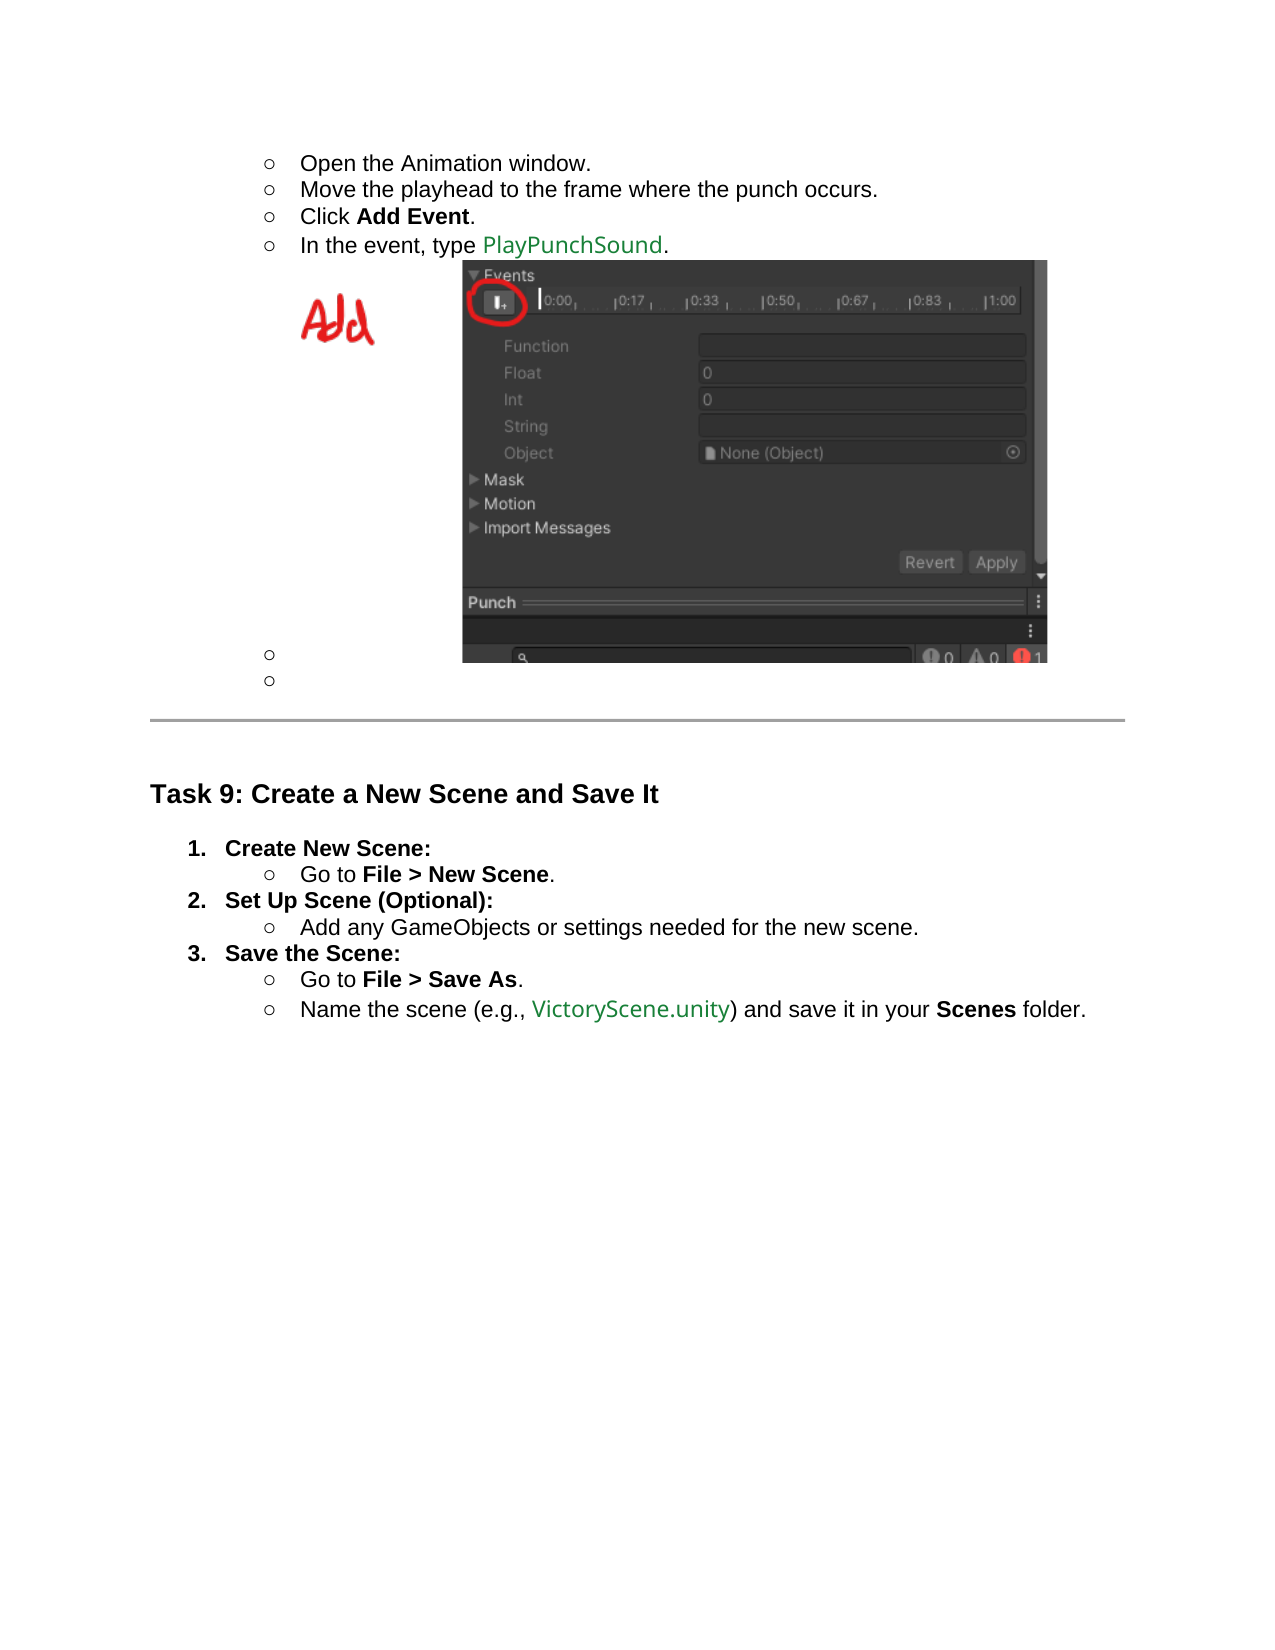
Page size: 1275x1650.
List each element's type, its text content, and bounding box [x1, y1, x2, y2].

list Go to File > Save As. [262, 966, 1125, 993]
list Set Up Scene (Optional): [187, 887, 1125, 913]
list Click Add Event. [262, 203, 1125, 229]
list Name the scene (e.g., VictoryScene.unity) and save it in your Scenes folder. [262, 993, 1125, 1024]
list In the event, type PlayPunchSound. [262, 229, 1125, 260]
list Add any GameObjects or settings needed for the new scene. [262, 913, 1125, 940]
list Open the Animation window. [262, 150, 1125, 176]
list Save the Scene: [187, 940, 1125, 966]
picture [300, 260, 1048, 663]
list Move the playhead to the frame where the punch occurs. [262, 176, 1125, 203]
subtitle Task 9: Create a New Scene and Save It [150, 778, 1125, 809]
list Create New Scene: [187, 834, 1125, 861]
list Go to File > New Scene. [262, 861, 1125, 887]
